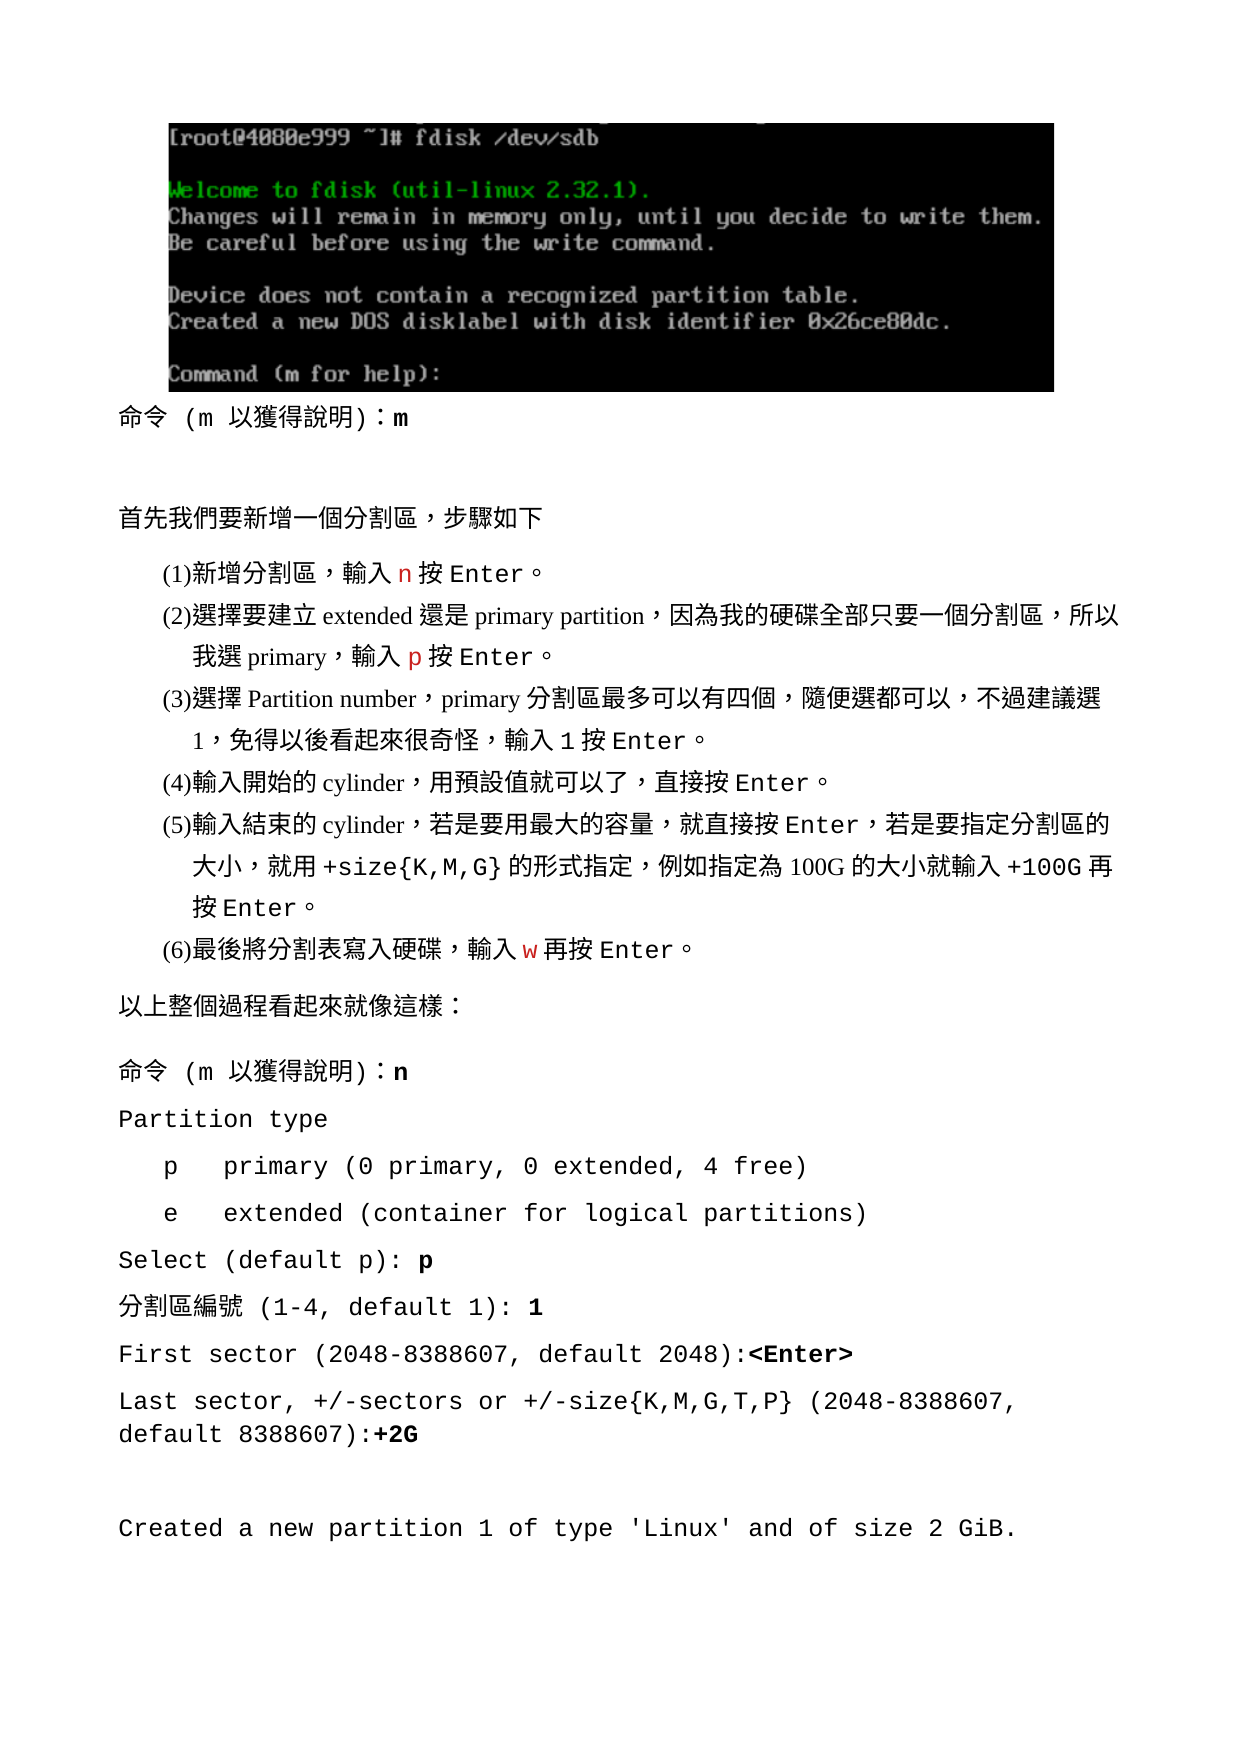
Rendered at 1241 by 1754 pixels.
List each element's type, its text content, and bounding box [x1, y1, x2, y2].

text 首先我們要新增一個分割區，步驟如下 [118, 499, 1122, 535]
text First sector (2048-8388607, default 2048):<Enter> [118, 1342, 1122, 1370]
list 輸入結束的 cylinder，若是要用最大的容量，就直接按 Enter，若是要指定分割區的大小，就用 +size{K,M,G} 的形式指定，例如指定為 100G 的大小就輸入 +100G 再按 Enter。 [162, 804, 1122, 924]
picture [168, 123, 1055, 392]
text Last sector, +/-sectors or +/-size{K,M,G,T,P} (2048-8388607, default 8388607):+2G [118, 1389, 1122, 1449]
text 以上整個過程看起來就像這樣： 命令 (m 以獲得說明)：n [118, 986, 1122, 1087]
text e extended (container for logical partitions) [118, 1200, 1122, 1229]
text Partition type [118, 1106, 1122, 1134]
list 輸入開始的 cylinder，用預設值就可以了，直接按 Enter。 [162, 762, 1122, 799]
list 選擇 Partition number，primary 分割區最多可以有四個，隨便選都可以，不過建議選 1，免得以後看起來很奇怪，輸入 1 按 Enter。 [162, 679, 1122, 757]
list 最後將分割表寫入硬碟，輸入 w 再按 Enter。 [162, 930, 1122, 966]
text p primary (0 primary, 0 extended, 4 free) [118, 1153, 1122, 1182]
text 分割區編號 (1-4, default 1): 1 [118, 1294, 1122, 1323]
text Select (default p): p [118, 1247, 1122, 1276]
text Created a new partition 1 of type 'Linux' and of size 2 GiB. [118, 1516, 1122, 1544]
list 新增分割區，輸入 n 按 Enter。 [162, 553, 1122, 590]
list 選擇要建立 extended 還是 primary partition，因為我的硬碟全部只要一個分割區，所以我選 primary，輸入 p 按 Enter。 [162, 595, 1122, 673]
text 命令 (m 以獲得說明)：m [118, 118, 1122, 434]
